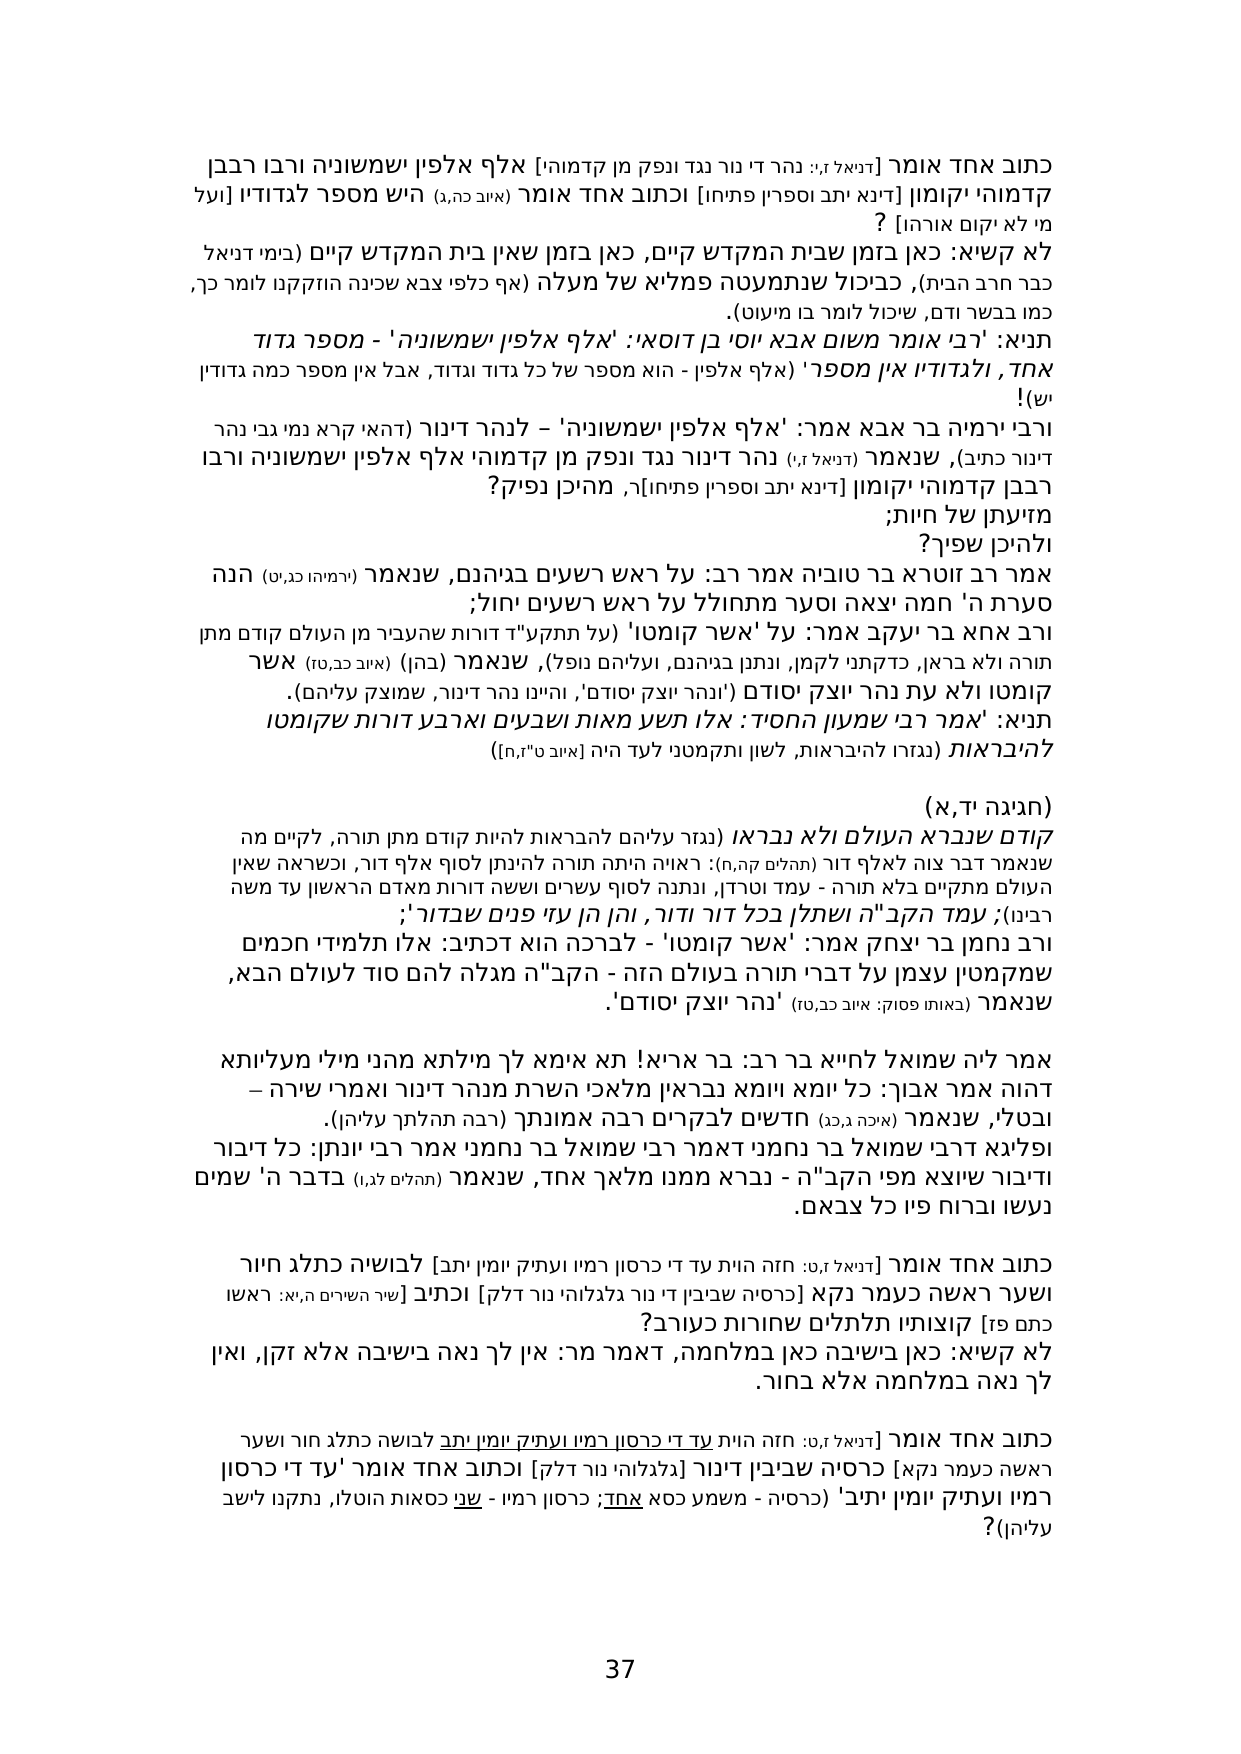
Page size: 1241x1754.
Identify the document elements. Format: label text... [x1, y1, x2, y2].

text ולהיכן שפיך? [187, 530, 1053, 559]
text אמר ליה שמואל לחייא בר רב: בר אריא! תא אימא לך מילתא מהני מילי מעליותא דהוה אמר אבוך: כל יומא ויומא נבראין מלאכי השרת מנהר דינור ואמרי שירה – ובטלי, שנאמר (איכה ג,כג) חדשים לבקרים רבה אמונתך (רבה תהלתך עליהן). [187, 1045, 1053, 1133]
text מזיעתן של חיות; [187, 501, 1053, 530]
text ופליגא דרבי שמואל בר נחמני דאמר רבי שמואל בר נחמני אמר רבי יונתן: כל דיבור ודיבור שיוצא מפי הקב"ה - נברא ממנו מלאך אחד, שנאמר (תהלים לג,ו) בדבר ה' שמים נעשו וברוח פיו כל צבאם. [187, 1133, 1053, 1220]
text כתוב אחד אומר [דניאל ז,י: נהר די נור נגד ונפק מן קדמוהי] אלף אלפין ישמשוניה ורבו רבבן קדמוהי יקומון [דינא יתב וספרין פתיחו] וכתוב אחד אומר (איוב כה,ג) היש מספר לגדודיו [ועל מי לא יקום אורהו] ? [187, 150, 1053, 238]
text כתוב אחד אומר [דניאל ז,ט: חזה הוית עד די כרסון רמיו ועתיק יומין יתב] לבושיה כתלג חיור ושער ראשה כעמר נקא [כרסיה שביבין די נור גלגלוהי נור דלק] וכתיב [שיר השירים ה,יא: ראשו כתם פז] קוצותיו תלתלים שחורות כעורב? [187, 1249, 1053, 1337]
text ורבי ירמיה בר אבא אמר: 'אלף אלפין ישמשוניה' – לנהר דינור (דהאי קרא נמי גבי נהר דינור כתיב), שנאמר (דניאל ז,י) נהר דינור נגד ונפק מן קדמוהי אלף אלפין ישמשוניה ורבו רבבן קדמוהי יקומון [דינא יתב וספרין פתיחו]ר, מהיכן נפיק? [187, 413, 1053, 501]
text תניא: 'אמר רבי שמעון החסיד: אלו תשע מאות ושבעים וארבע דורות שקומטו להיבראות (נגזרו להיבראות, לשון ותקמטני לעד היה [איוב ט"ז,ח]) [187, 705, 1053, 763]
text לא קשיא: כאן בזמן שבית המקדש קיים, כאן בזמן שאין בית המקדש קיים (בימי דניאל כבר חרב הבית), כביכול שנתמעטה פמליא של מעלה (אף כלפי צבא שכינה הוזקקנו לומר כך, כמו בבשר ודם, שיכול לומר בו מיעוט). [187, 238, 1053, 325]
text קודם שנברא העולם ולא נבראו (נגזר עליהם להבראות להיות קודם מתן תורה, לקיים מה שנאמר דבר צוה לאלף דור (תהלים קה,ח): ראויה היתה תורה להינתן לסוף אלף דור, וכשראה שאין העולם מתקיים בלא תורה - עמד וטרדן, ונתנה לסוף עשרים וששה דורות מאדם הראשון עד משה רבינו); עמד הקב"ה ושתלן בכל דור ודור, והן הן עזי פנים שבדור'; [187, 821, 1053, 928]
text (חגיגה יד,א) [187, 792, 1053, 821]
text לא קשיא: כאן בישיבה כאן במלחמה, דאמר מר: אין לך נאה בישיבה אלא זקן, ואין לך נאה במלחמה אלא בחור. [187, 1337, 1053, 1395]
text ורב אחא בר יעקב אמר: על 'אשר קומטו' (על תתקע"ד דורות שהעביר מן העולם קודם מתן תורה ולא בראן, כדקתני לקמן, ונתנן בגיהנם, ועליהם נופל), שנאמר (בהן) (איוב כב,טז) אשר קומטו ולא עת נהר יוצק יסודם ('ונהר יוצק יסודם', והיינו נהר דינור, שמוצק עליהם). [187, 617, 1053, 705]
text אמר רב זוטרא בר טוביה אמר רב: על ראש רשעים בגיהנם, שנאמר (ירמיהו כג,יט) הנה סערת ה' חמה יצאה וסער מתחולל על ראש רשעים יחול; [187, 559, 1053, 617]
text כתוב אחד אומר [דניאל ז,ט: חזה הוית עד די כרסון רמיו ועתיק יומין יתב לבושה כתלג חור ושער ראשה כעמר נקא] כרסיה שביבין דינור [גלגלוהי נור דלק] וכתוב אחד אומר 'עד די כרסון רמיו ועתיק יומין יתיב' (כרסיה - משמע כסא אחד; כרסון רמיו - שני כסאות הוטלו, נתקנו לישב עליהן)? [187, 1424, 1053, 1541]
text ורב נחמן בר יצחק אמר: 'אשר קומטו' - לברכה הוא דכתיב: אלו תלמידי חכמים שמקמטין עצמן על דברי תורה בעולם הזה - הקב"ה מגלה להם סוד לעולם הבא, שנאמר (באותו פסוק: איוב כב,טז) 'נהר יוצק יסודם'. [187, 928, 1053, 1016]
text תניא: 'רבי אומר משום אבא יוסי בן דוסאי: 'אלף אלפין ישמשוניה' - מספר גדוד אחד, ולגדודיו אין מספר' (אלף אלפין - הוא מספר של כל גדוד וגדוד, אבל אין מספר כמה גדודין יש)! [187, 325, 1053, 413]
